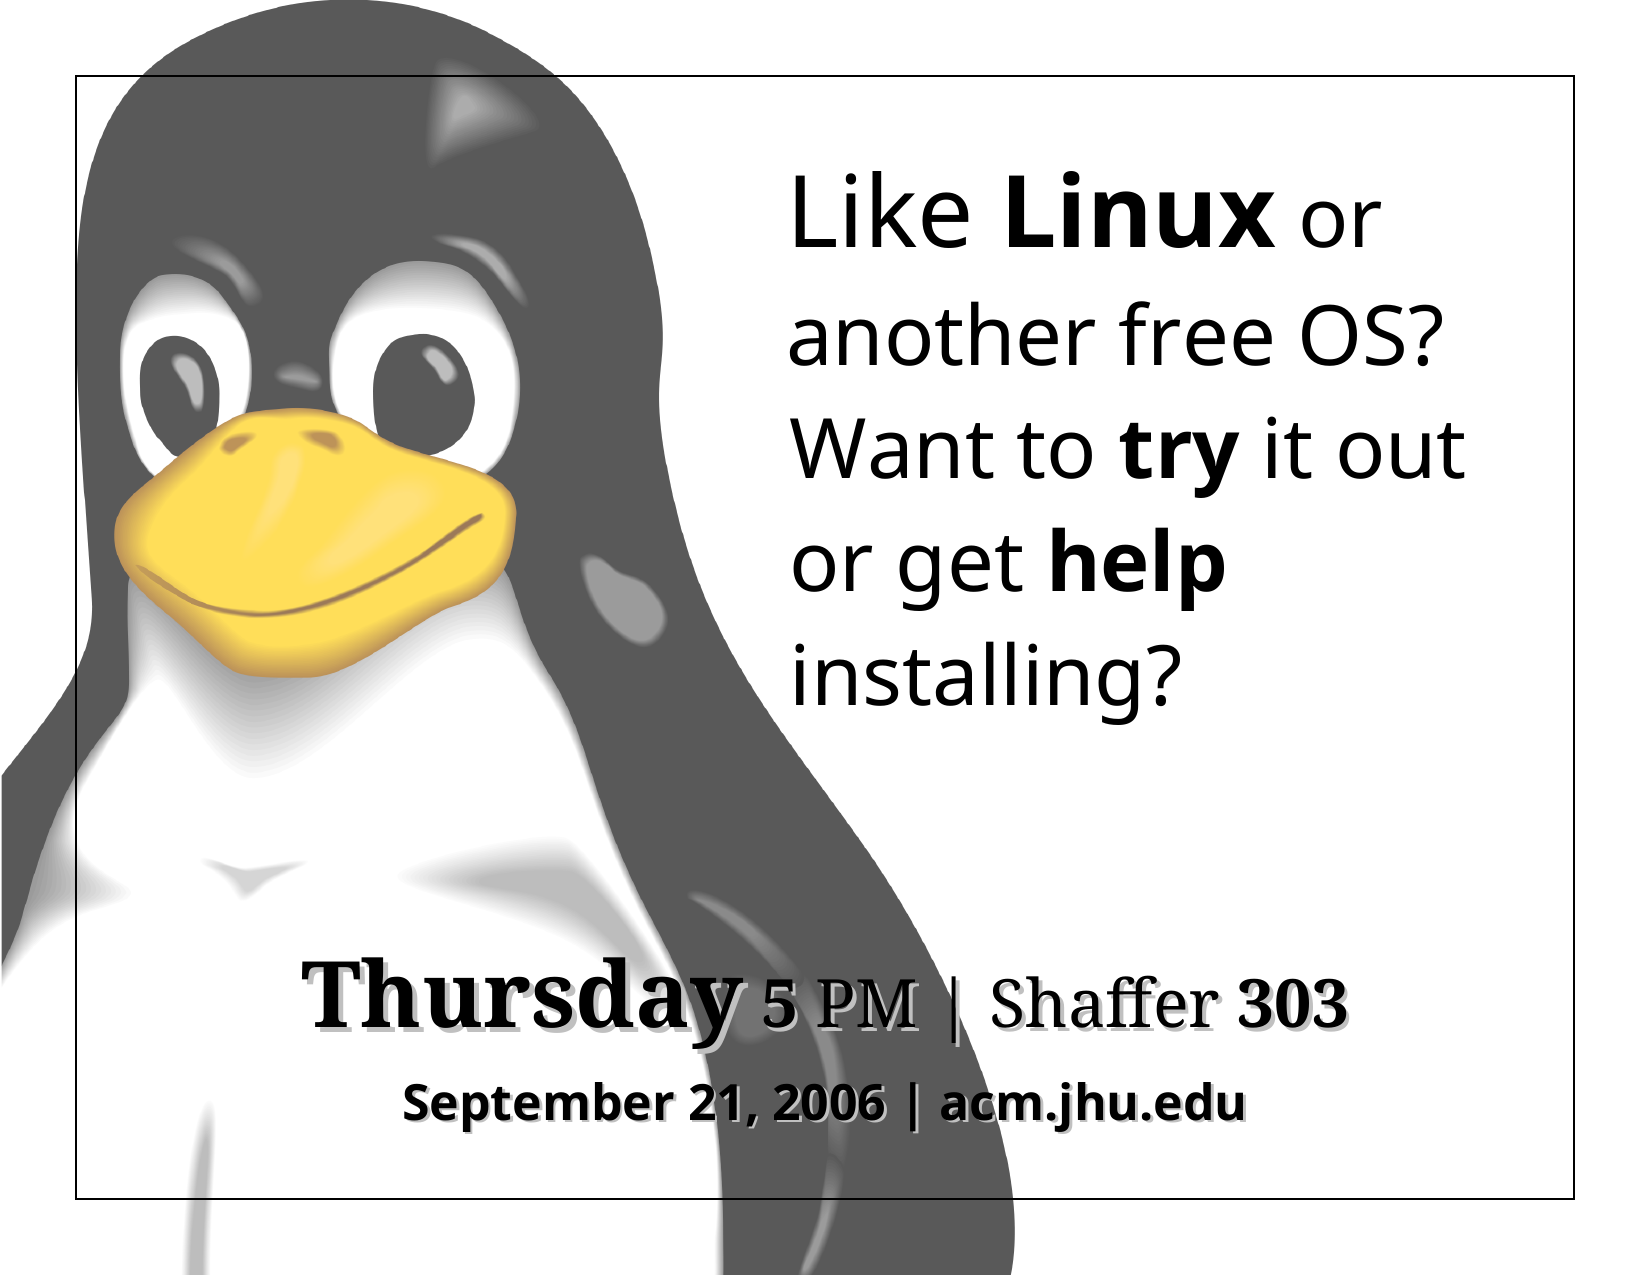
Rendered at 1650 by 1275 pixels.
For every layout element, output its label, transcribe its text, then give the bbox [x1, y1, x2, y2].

text Want to try it out or get help installing? [789, 389, 1516, 730]
picture [77, 77, 1064, 1198]
text Like Linux or another free OS? [786, 140, 1485, 390]
picture [1, 0, 1064, 1275]
